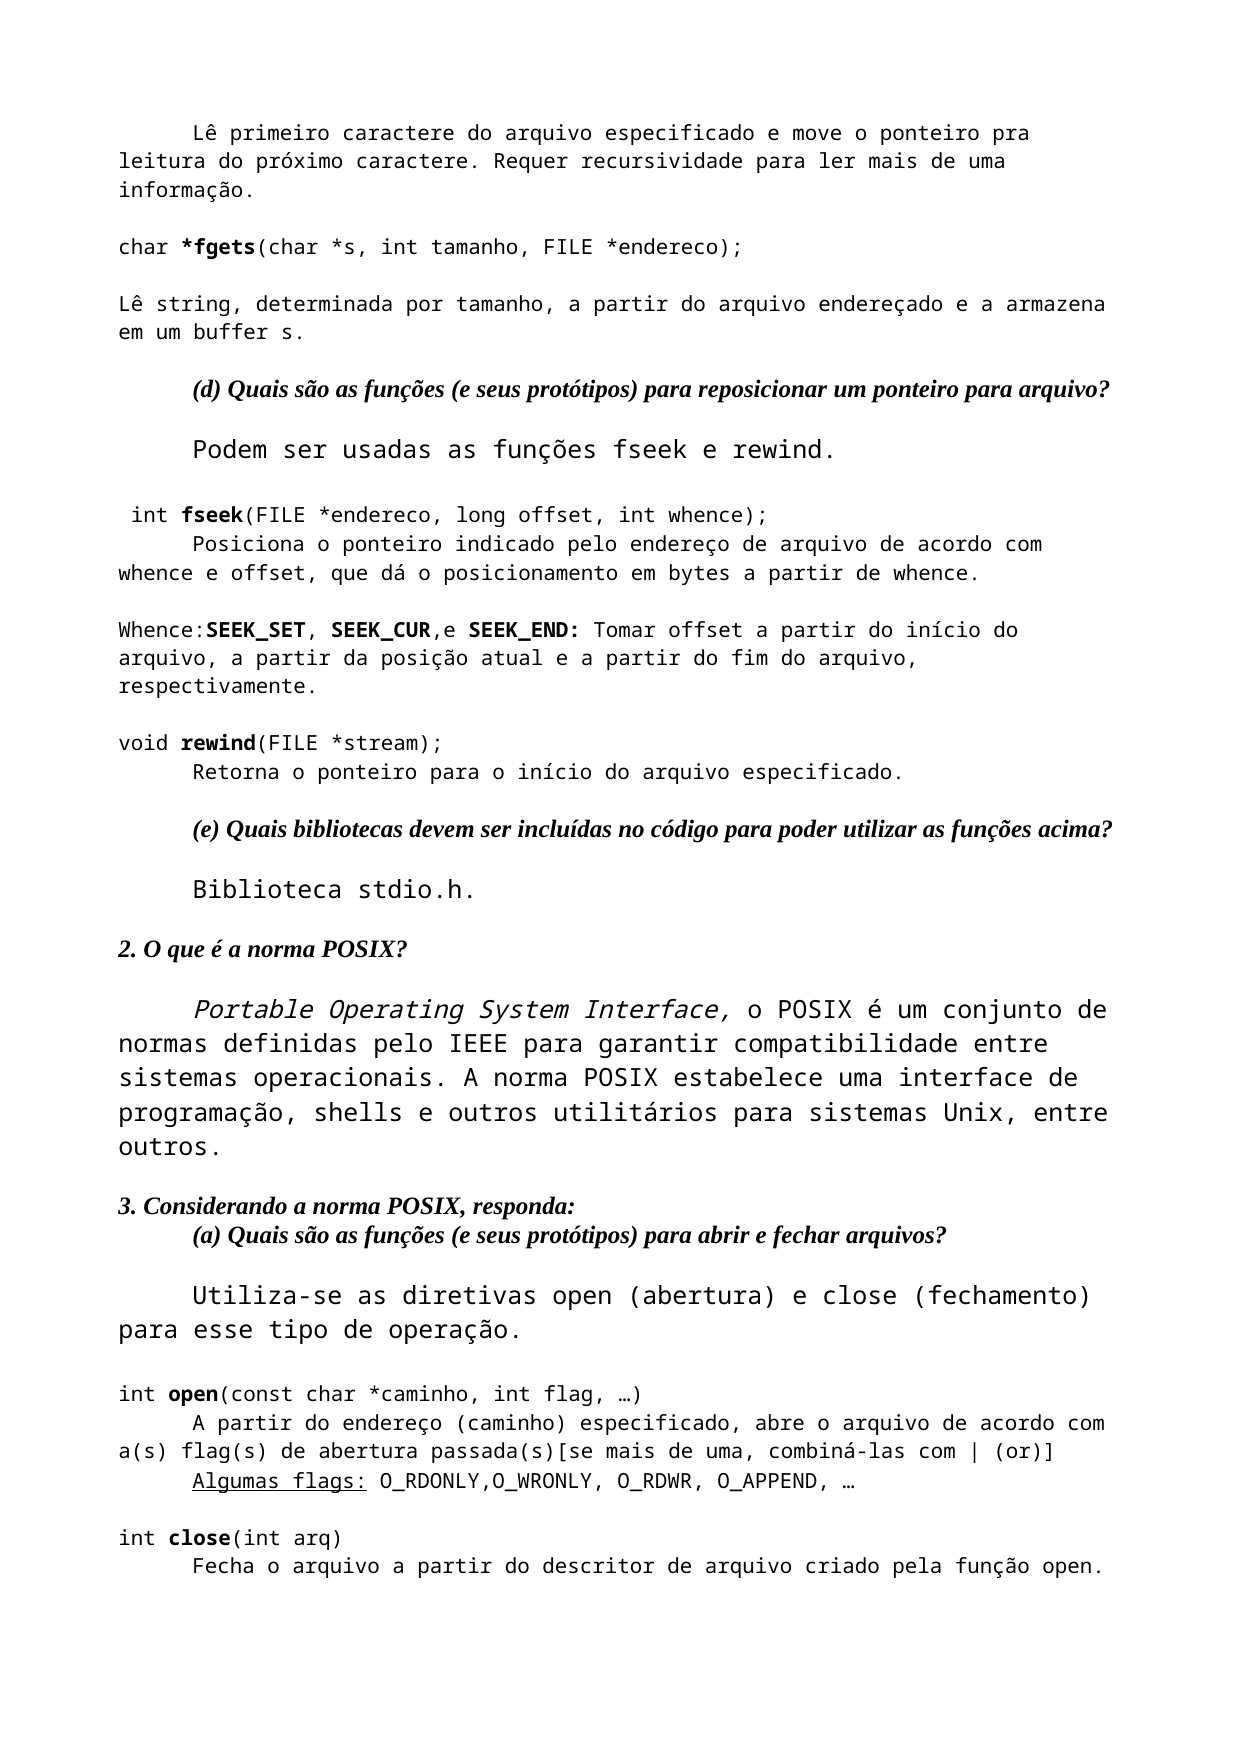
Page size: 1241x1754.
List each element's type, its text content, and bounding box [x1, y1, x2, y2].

text Lê primeiro caractere do arquivo especificado e move o ponteiro pra leitura do próximo caractere. Requer recursividade para ler mais de uma informação. [118, 118, 1122, 203]
text 2. O que é a norma POSIX? [118, 934, 1122, 963]
text (a) Quais são as funções (e seus protótipos) para abrir e fechar arquivos? [118, 1220, 1122, 1248]
text Fecha o arquivo a partir do descritor de arquivo criado pela função open. [118, 1551, 1122, 1580]
text A partir do endereço (caminho) especificado, abre o arquivo de acordo com a(s) flag(s) de abertura passada(s)[se mais de uma, combiná-las com | (or)] [118, 1408, 1122, 1465]
text Utiliza-se as diretivas open (abertura) e close (fechamento) para esse tipo de operação. [118, 1277, 1122, 1345]
text Whence:SEEK_SET, SEEK_CUR,e SEEK_END: Tomar offset a partir do início do arquivo, a partir da posição atual e a partir do fim do arquivo, respectivamente. [118, 615, 1122, 700]
text int fseek(FILE *endereco, long offset, int whence); [118, 500, 1122, 528]
text Biblioteca stdio.h. [118, 872, 1122, 906]
text int close(int arq) [118, 1523, 1122, 1551]
text Retorna o ponteiro para o início do arquivo especificado. [118, 757, 1122, 785]
text (d) Quais são as funções (e seus protótipos) para reposicionar um ponteiro para arquivo? [118, 374, 1122, 403]
text Portable Operating System Interface, o POSIX é um conjunto de normas definidas pelo IEEE para garantir compatibilidade entre sistemas operacionais. A norma POSIX estabelece uma interface de programação, shells e outros utilitários para sistemas Unix, entre outros. [118, 992, 1122, 1162]
text void rewind(FILE *stream); [118, 728, 1122, 757]
text 3. Considerando a norma POSIX, responda: [118, 1191, 1122, 1220]
text char *fgets(char *s, int tamanho, FILE *endereco); [118, 232, 1122, 260]
text Algumas flags: O_RDONLY,O_WRONLY, O_RDWR, O_APPEND, … [118, 1465, 1122, 1494]
text Lê string, determinada por tamanho, a partir do arquivo endereçado e a armazena em um buffer s. [118, 289, 1122, 346]
text Podem ser usadas as funções fseek e rewind. [118, 432, 1122, 466]
text (e) Quais bibliotecas devem ser incluídas no código para poder utilizar as funções acima? [118, 814, 1122, 843]
text int open(const char *caminho, int flag, …) [118, 1379, 1122, 1408]
text Posiciona o ponteiro indicado pelo endereço de arquivo de acordo com whence e offset, que dá o posicionamento em bytes a partir de whence. [118, 528, 1122, 586]
